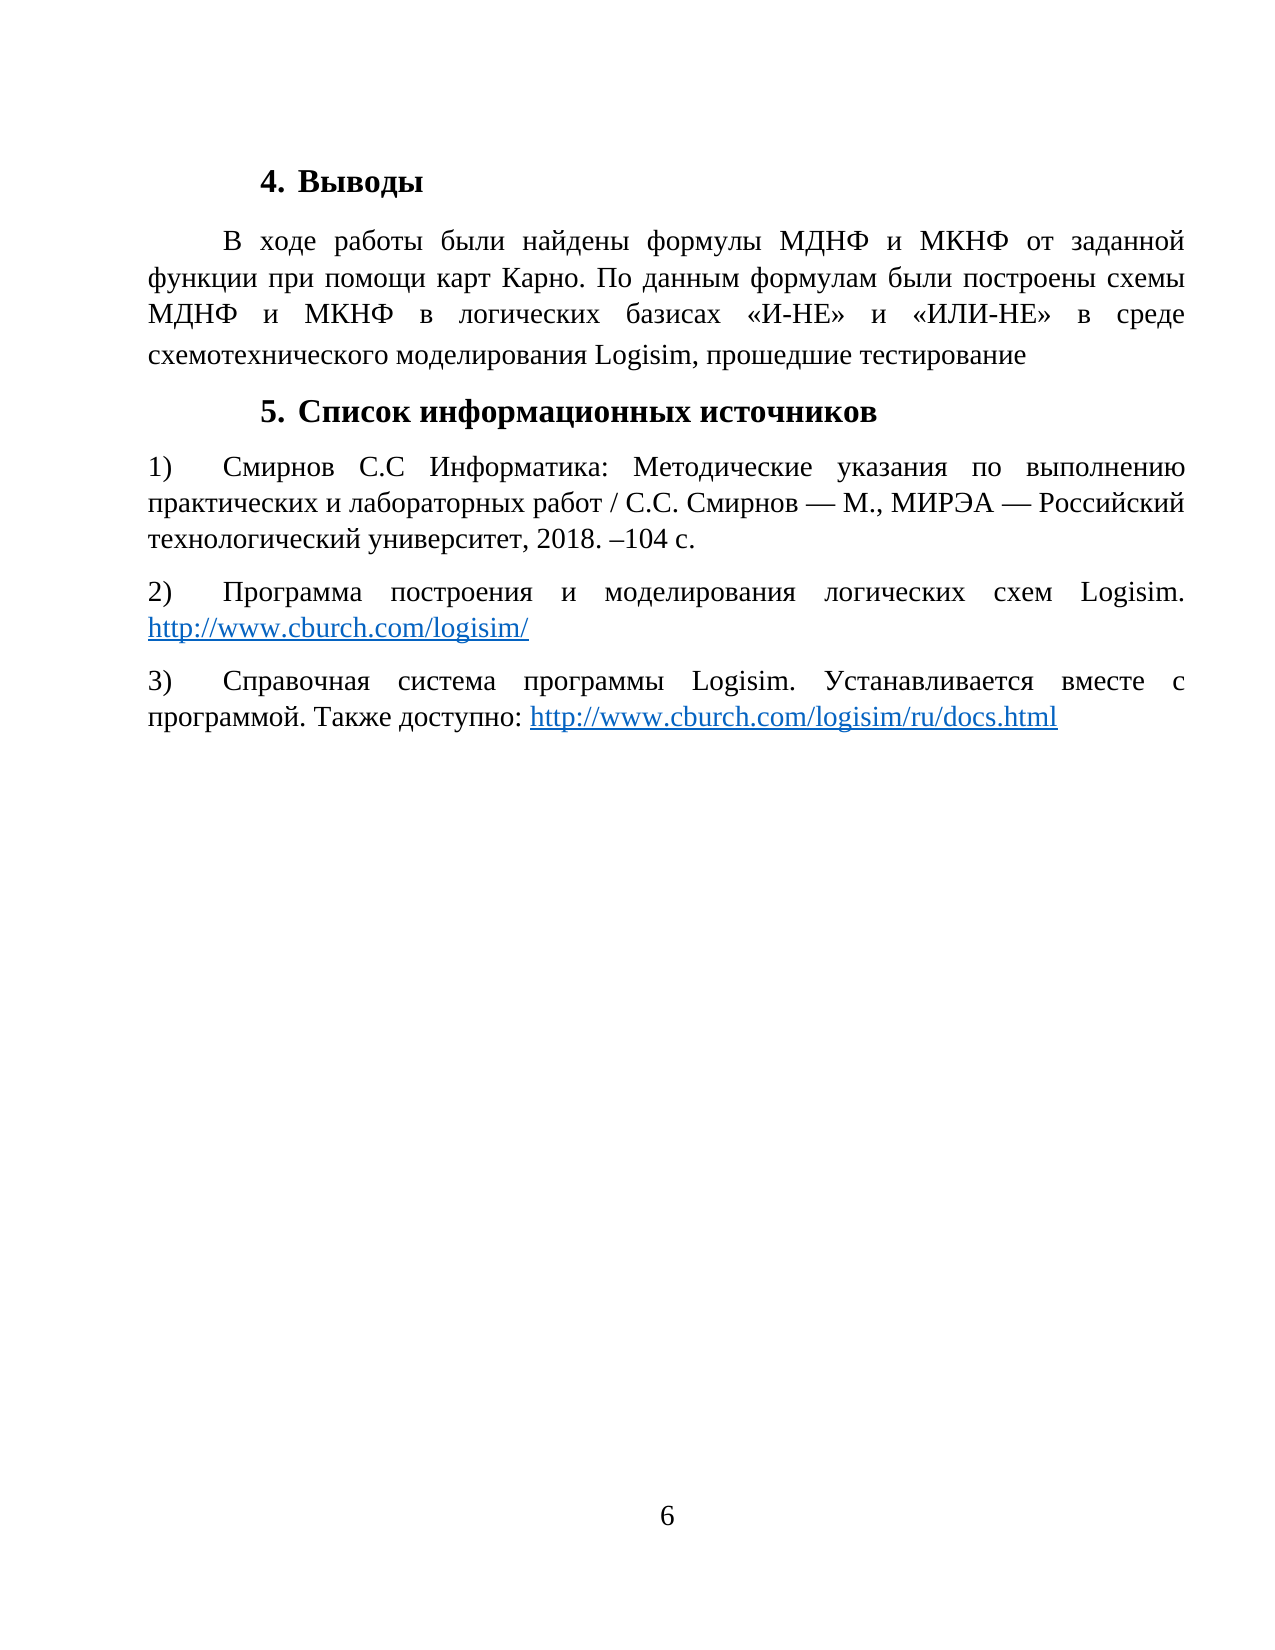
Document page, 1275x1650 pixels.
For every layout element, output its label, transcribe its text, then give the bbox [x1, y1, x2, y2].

list Программа построения и моделирования логических схем Logisim. http://www.cburch.com/logisim/ [148, 574, 1186, 644]
list Список информационных источников [260, 391, 1186, 429]
list Выводы [260, 161, 1186, 199]
text В ходе работы были найдены формулы МДНФ и МКНФ от заданной функции при помощи карт Карно. По данным формулам были построены схемы МДНФ и МКНФ в логических базисах «И-НЕ» и «ИЛИ-НЕ» в среде схемотехнического моделирования Logisim, прошедшие тестирование [148, 219, 1186, 371]
list Справочная система программы Logisim. Устанавливается вместе с программой. Также доступно: http://www.cburch.com/logisim/ru/docs.html [148, 663, 1186, 733]
list Смирнов С.С Информатика: Методические указания по выполнению практических и лабораторных работ / С.С. Смирнов — М., МИРЭА — Российский технологический университет, 2018. –104 с. [148, 449, 1186, 555]
